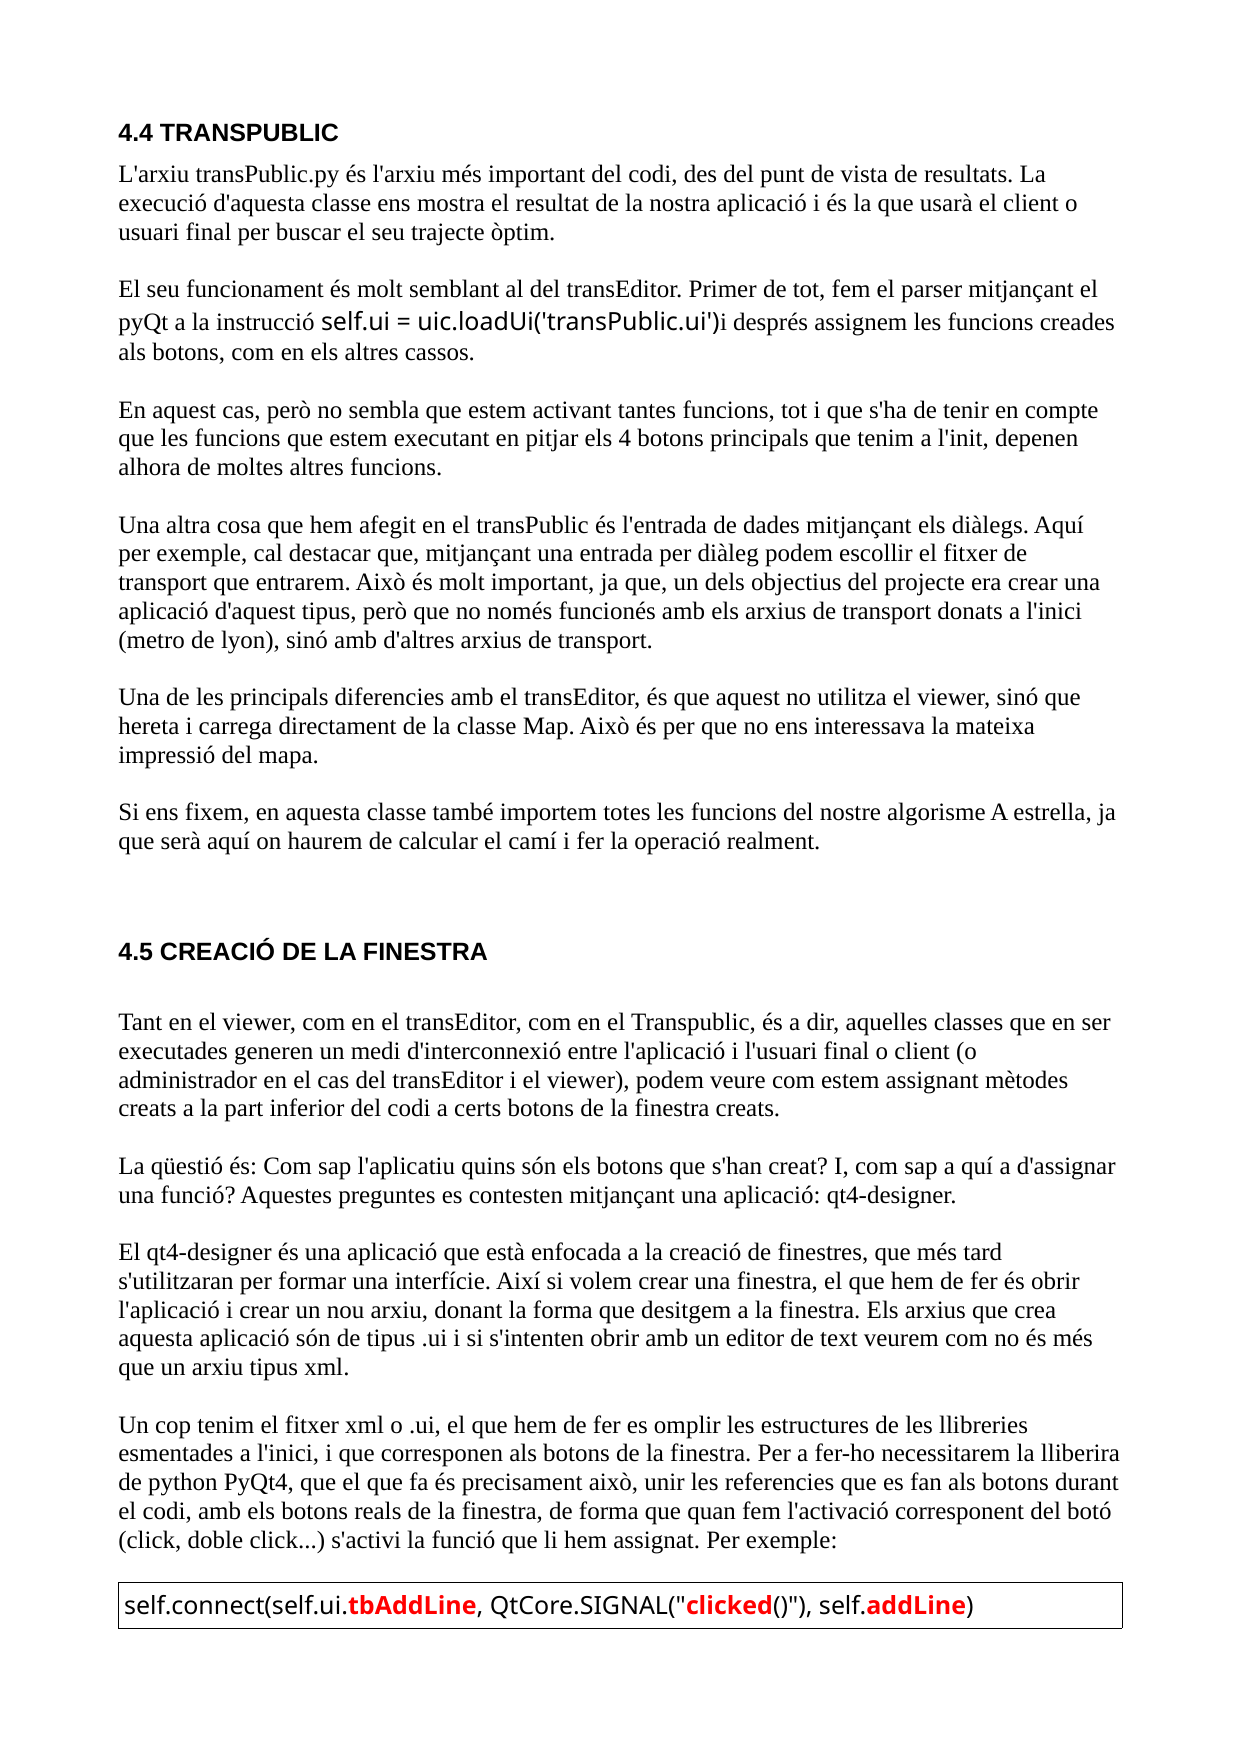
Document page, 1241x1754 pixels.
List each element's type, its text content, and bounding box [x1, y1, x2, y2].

text Una de les principals diferencies amb el transEditor, és que aquest no utilitza el viewer, sinó que hereta i carrega directament de la classe Map. Això és per que no ens interessava la mateixa impressió del mapa. [118, 682, 1122, 768]
text Un cop tenim el fitxer xml o .ui, el que hem de fer es omplir les estructures de les llibreries esmentades a l'inici, i que corresponen als botons de la finestra. Per a fer-ho necessitarem la lliberira de python PyQt4, que el que fa és precisament això, unir les referencies que es fan als botons durant el codi, amb els botons reals de la finestra, de forma que quan fem l'activació corresponent del botó (click, doble click...) s'activi la funció que li hem assignat. Per exemple: [118, 1410, 1122, 1553]
text L'arxiu transPublic.py és l'arxiu més important del codi, des del punt de vista de resultats. La execució d'aquesta classe ens mostra el resultat de la nostra aplicació i és la que usarà el client o usuari final per buscar el seu trajecte òptim. [118, 159, 1122, 246]
text Si ens fixem, en aquesta classe també importem totes les funcions del nostre algorisme A estrella, ja que serà aquí on haurem de calcular el camí i fer la operació realment. [118, 797, 1122, 855]
text Tant en el viewer, com en el transEditor, com en el Transpublic, és a dir, aquelles classes que en ser executades generen un medi d'interconnexió entre l'aplicació i l'usuari final o client (o administrador en el cas del transEditor i el viewer), podem veure com estem assignant mètodes creats a la part inferior del codi a certs botons de la finestra creats. La qüestió és: Com sap l'aplicatiu quins són els botons que s'han creat? I, com sap a quí a d'assignar una funció? Aquestes preguntes es contesten mitjançant una aplicació: qt4-designer. [118, 1007, 1122, 1208]
text El seu funcionament és molt semblant al del transEditor. Primer de tot, fem el parser mitjançant el pyQt a la instrucció self.ui = uic.loadUi('transPublic.ui')i després assignem les funcions creades als botons, com en els altres cassos. [118, 274, 1122, 366]
subtitle 4.4 TRANSPUBLIC [118, 118, 1122, 147]
subtitle 4.5 CREACIÓ DE LA FINESTRA [118, 937, 1122, 966]
text En aquest cas, però no sembla que estem activant tantes funcions, tot i que s'ha de tenir en compte que les funcions que estem executant en pitjar els 4 botons principals que tenim a l'init, depenen alhora de moltes altres funcions. [118, 395, 1122, 481]
text Una altra cosa que hem afegit en el transPublic és l'entrada de dades mitjançant els diàlegs. Aquí per exemple, cal destacar que, mitjançant una entrada per diàleg podem escollir el fitxer de transport que entrarem. Això és molt important, ja que, un dels objectius del projecte era crear una aplicació d'aquest tipus, però que no només funcionés amb els arxius de transport donats a l'inici (metro de lyon), sinó amb d'altres arxius de transport. [118, 510, 1122, 653]
text El qt4-designer és una aplicació que està enfocada a la creació de finestres, que més tard s'utilitzaran per formar una interfície. Així si volem crear una finestra, el que hem de fer és obrir l'aplicació i crear un nou arxiu, donant la forma que desitgem a la finestra. Els arxius que crea aquesta aplicació són de tipus .ui i si s'intenten obrir amb un editor de text veurem com no és més que un arxiu tipus xml. [118, 1237, 1122, 1381]
table_header self.connect(self.ui.tbAddLine, QtCore.SIGNAL("clicked()"), self.addLine) [119, 1583, 1122, 1628]
